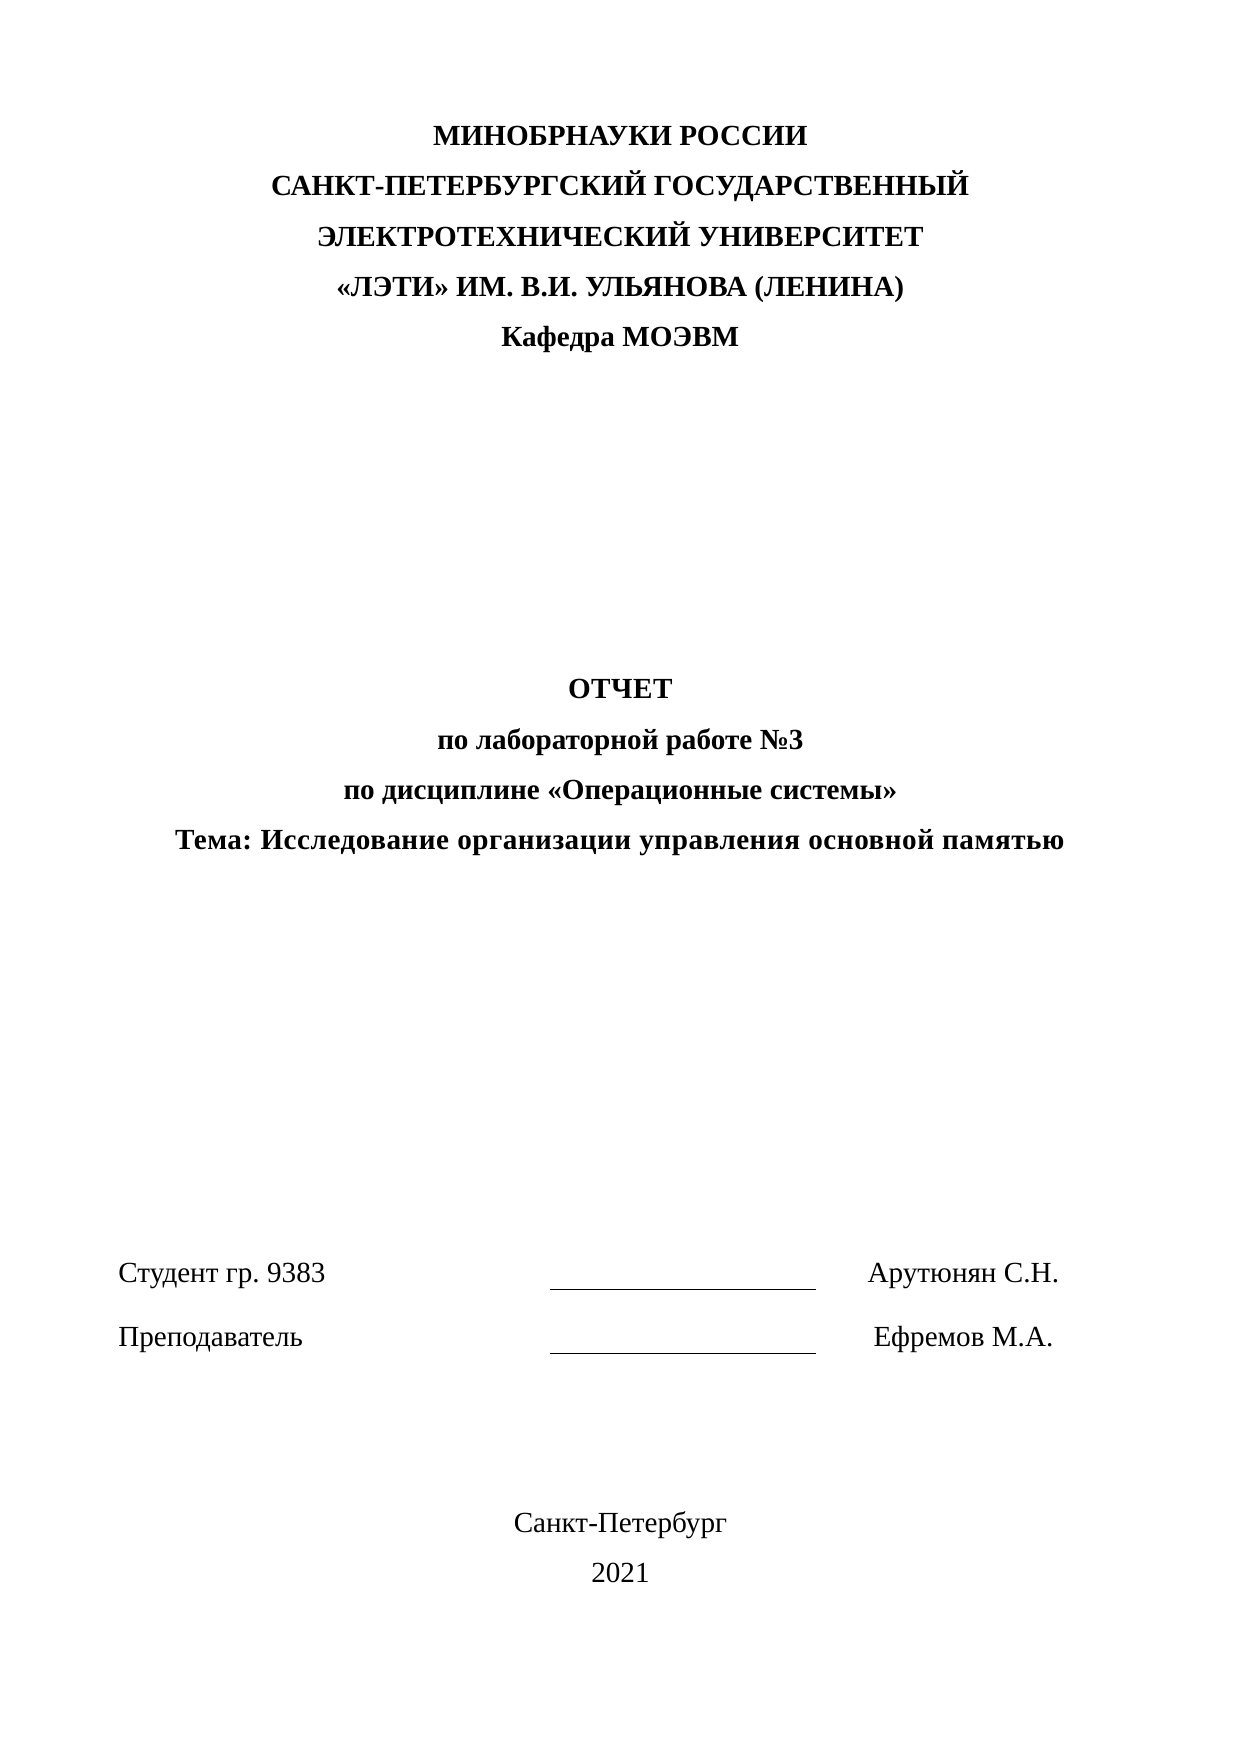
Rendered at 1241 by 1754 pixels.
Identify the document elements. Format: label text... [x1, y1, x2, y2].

text Кафедра МОЭВМ [118, 319, 1122, 353]
table_header [550, 1225, 816, 1289]
table_cell Преподаватель [107, 1289, 550, 1353]
text Санкт-Петербургский государственный [118, 168, 1122, 202]
text 2021 [118, 1555, 1122, 1589]
text «ЛЭТИ» им. В.И. Ульянова (Ленина) [118, 269, 1122, 303]
text Санкт-Петербург [118, 1505, 1122, 1538]
table_header Студент гр. 9383 [107, 1225, 550, 1289]
text отчет [118, 672, 1122, 705]
table_header Арутюнян С.Н. [816, 1225, 1111, 1289]
table_cell [550, 1290, 816, 1353]
text по дисциплине «Операционные системы» [118, 772, 1122, 806]
text электротехнический университет [118, 219, 1122, 252]
text по лабораторной работе №3 [118, 722, 1122, 755]
table_cell Ефремов М.А. [816, 1289, 1111, 1353]
text МИНОБРНАУКИ РОССИИ [118, 118, 1122, 152]
text Тема: Исследование организации управления основной памятью [118, 822, 1122, 856]
